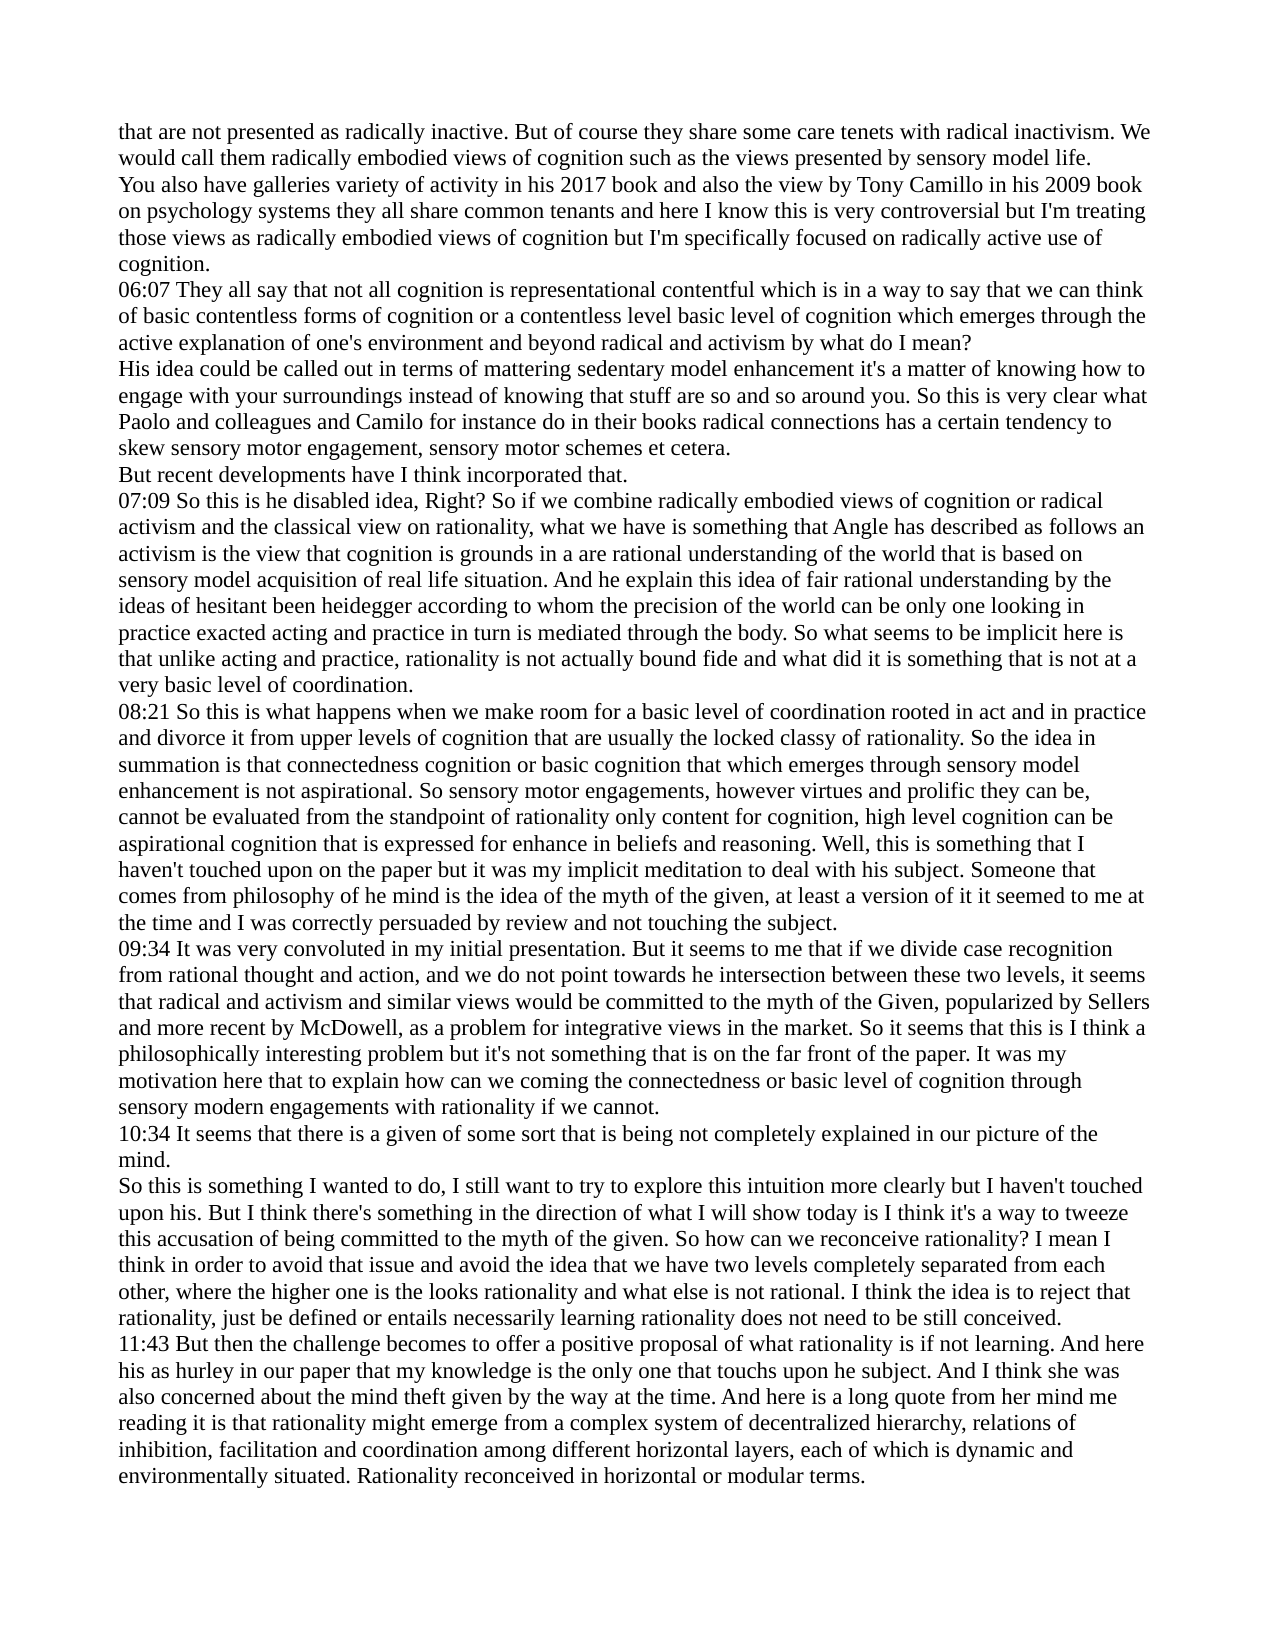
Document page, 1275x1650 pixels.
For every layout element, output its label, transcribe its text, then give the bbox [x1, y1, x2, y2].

text that are not presented as radically inactive. But of course they share some care tenets with radical inactivism. We would call them radically embodied views of cognition such as the views presented by sensory model life. [118, 118, 1157, 171]
text 08:21 So this is what happens when we make room for a basic level of coordination rooted in act and in practice and divorce it from upper levels of cognition that are usually the locked classy of rationality. So the idea in summation is that connectedness cognition or basic cognition that which emerges through sensory model enhancement is not aspirational. So sensory motor engagements, however virtues and prolific they can be, cannot be evaluated from the standpoint of rationality only content for cognition, high level cognition can be aspirational cognition that is expressed for enhance in beliefs and reasoning. Well, this is something that I haven't touched upon on the paper but it was my implicit meditation to deal with his subject. Someone that comes from philosophy of he mind is the idea of the myth of the given, at least a version of it it seemed to me at the time and I was correctly persuaded by review and not touching the subject. [118, 698, 1157, 935]
text 09:34 It was very convoluted in my initial presentation. But it seems to me that if we divide case recognition from rational thought and action, and we do not point towards he intersection between these two levels, it seems that radical and activism and similar views would be committed to the myth of the Given, popularized by Sellers and more recent by McDowell, as a problem for integrative views in the market. So it seems that this is I think a philosophically interesting problem but it's not something that is on the far front of the paper. It was my motivation here that to explain how can we coming the connectedness or basic level of cognition through sensory modern engagements with rationality if we cannot. [118, 935, 1157, 1119]
text His idea could be called out in terms of mattering sedentary model enhancement it's a matter of knowing how to engage with your surroundings instead of knowing that stuff are so and so around you. So this is very clear what Paolo and colleagues and Camilo for instance do in their books radical connections has a certain tendency to skew sensory motor engagement, sensory motor schemes et cetera. [118, 355, 1157, 461]
text 07:09 So this is he disabled idea, Right? So if we combine radically embodied views of cognition or radical activism and the classical view on rationality, what we have is something that Angle has described as follows an activism is the view that cognition is grounds in a are rational understanding of the world that is based on sensory model acquisition of real life situation. And he explain this idea of fair rational understanding by the ideas of hesitant been heidegger according to whom the precision of the world can be only one looking in practice exacted acting and practice in turn is mediated through the body. So what seems to be implicit here is that unlike acting and practice, rationality is not actually bound fide and what did it is something that is not at a very basic level of coordination. [118, 487, 1157, 698]
text 10:34 It seems that there is a given of some sort that is being not completely explained in our picture of the mind. [118, 1119, 1157, 1172]
text You also have galleries variety of activity in his 2017 book and also the view by Tony Camillo in his 2009 book on psychology systems they all share common tenants and here I know this is very controversial but I'm treating those views as radically embodied views of cognition but I'm specifically focused on radically active use of cognition. [118, 171, 1157, 276]
text So this is something I wanted to do, I still want to try to explore this intuition more clearly but I haven't touched upon his. But I think there's something in the direction of what I will show today is I think it's a way to tweeze this accusation of being committed to the myth of the given. So how can we reconceive rationality? I mean I think in order to avoid that issue and avoid the idea that we have two levels completely separated from each other, where the higher one is the looks rationality and what else is not rational. I think the idea is to reject that rationality, just be defined or entails necessarily learning rationality does not need to be still conceived. [118, 1172, 1157, 1330]
text 11:43 But then the challenge becomes to offer a positive proposal of what rationality is if not learning. And here his as hurley in our paper that my knowledge is the only one that touchs upon he subject. And I think she was also concerned about the mind theft given by the way at the time. And here is a long quote from her mind me reading it is that rationality might emerge from a complex system of decentralized hierarchy, relations of inhibition, facilitation and coordination among different horizontal layers, each of which is dynamic and environmentally situated. Rationality reconceived in horizontal or modular terms. [118, 1330, 1157, 1488]
text 06:07 They all say that not all cognition is representational contentful which is in a way to say that we can think of basic contentless forms of cognition or a contentless level basic level of cognition which emerges through the active explanation of one's environment and beyond radical and activism by what do I mean? [118, 276, 1157, 355]
text But recent developments have I think incorporated that. [118, 461, 1157, 487]
